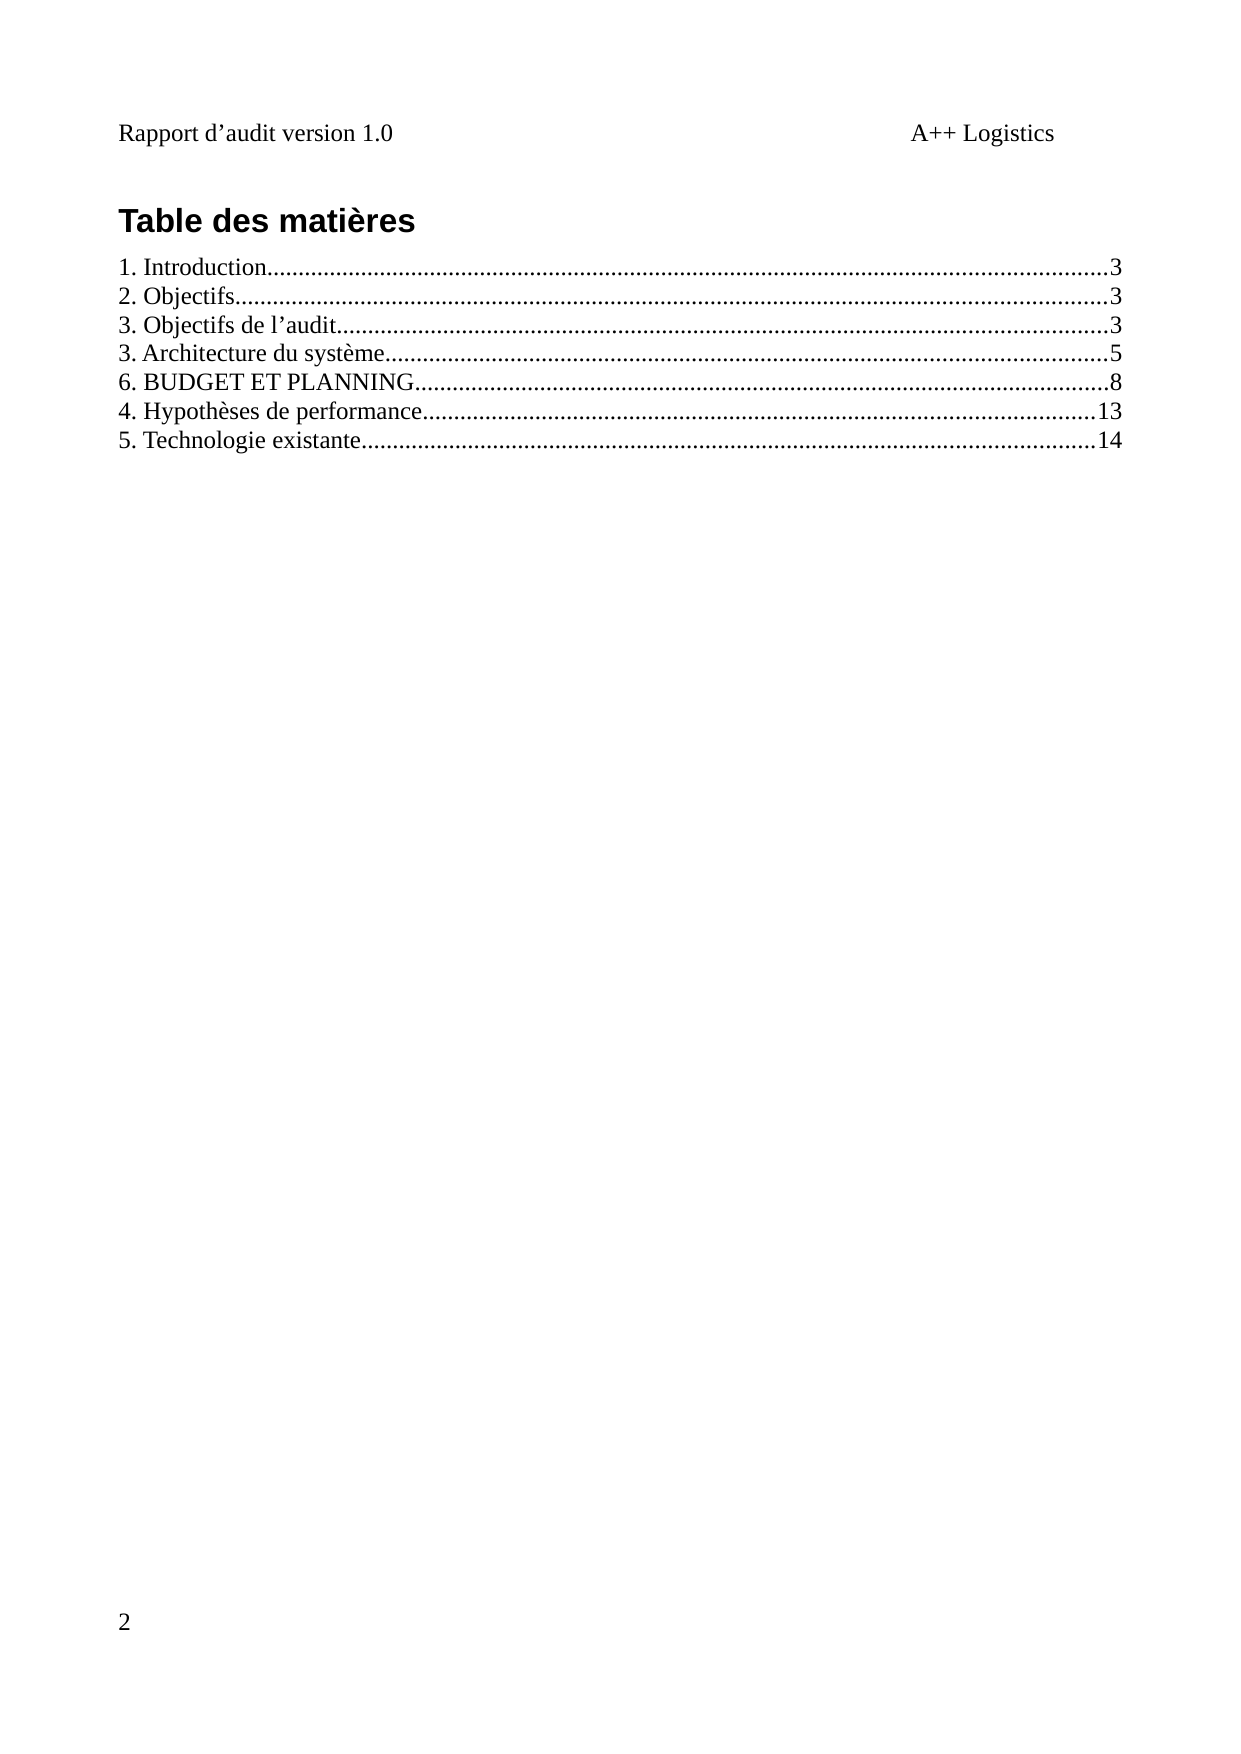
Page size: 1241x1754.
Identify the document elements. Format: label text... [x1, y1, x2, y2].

text 3. Architecture du système 5 [118, 338, 1122, 367]
text 1. Introduction 3 [118, 252, 1122, 281]
text 6. BUDGET ET PLANNING 8 [118, 367, 1122, 396]
text 3. Objectifs de l’audit 3 [118, 310, 1122, 338]
text 4. Hypothèses de performance 13 [118, 396, 1122, 425]
text 2. Objectifs 3 [118, 281, 1122, 310]
subtitle Table des matières [118, 201, 1122, 240]
text 5. Technologie existante 14 [118, 425, 1122, 453]
